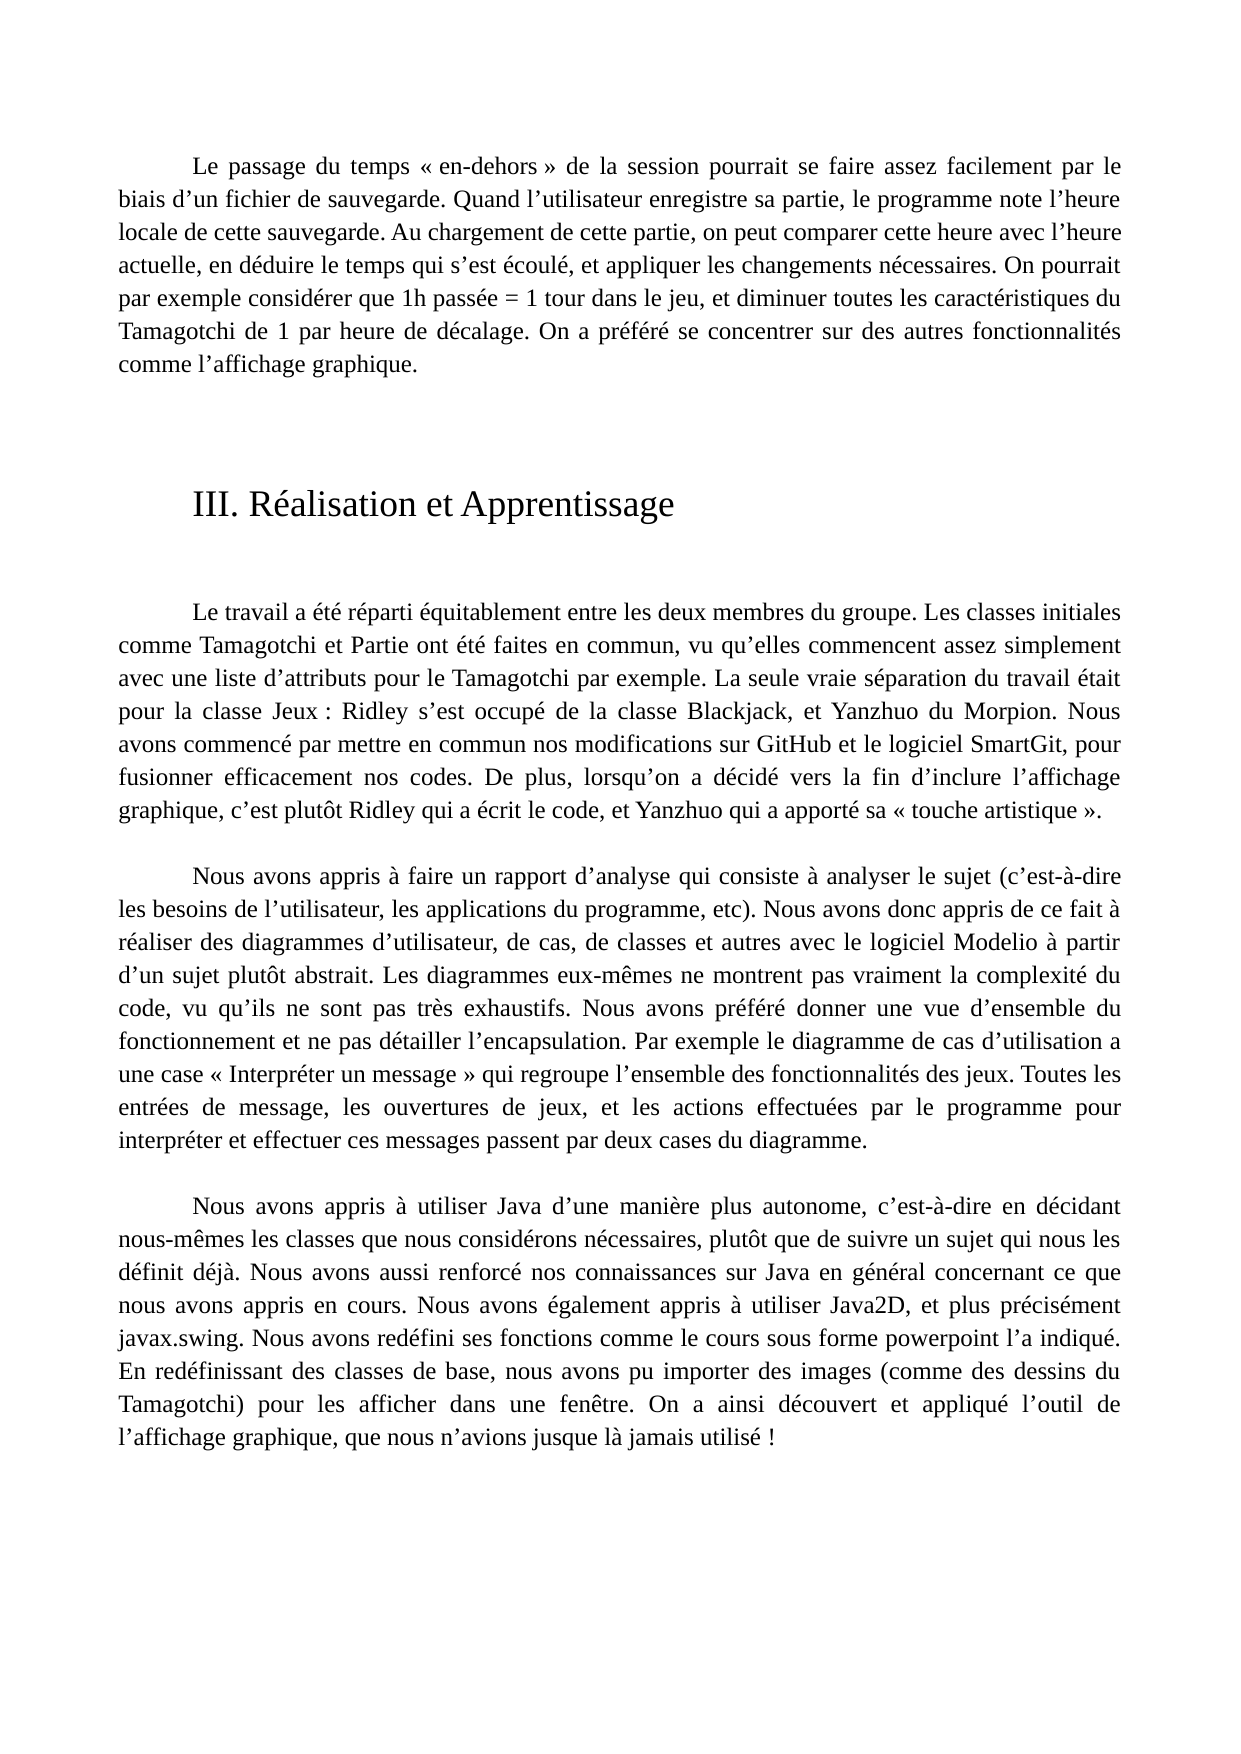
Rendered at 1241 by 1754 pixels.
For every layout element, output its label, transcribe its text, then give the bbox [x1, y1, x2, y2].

text III. Réalisation et Apprentissage [118, 481, 1122, 524]
text Le passage du temps « en-dehors » de la session pourrait se faire assez facilement par le biais d’un fichier de sauvegarde. Quand l’utilisateur enregistre sa partie, le programme note l’heure locale de cette sauvegarde. Au chargement de cette partie, on peut comparer cette heure avec l’heure actuelle, en déduire le temps qui s’est écoulé, et appliquer les changements nécessaires. On pourrait par exemple considérer que 1h passée = 1 tour dans le jeu, et diminuer toutes les caractéristiques du Tamagotchi de 1 par heure de décalage. On a préféré se concentrer sur des autres fonctionnalités comme l’affichage graphique. [118, 151, 1122, 378]
text Le travail a été réparti équitablement entre les deux membres du groupe. Les classes initiales comme Tamagotchi et Partie ont été faites en commun, vu qu’elles commencent assez simplement avec une liste d’attributs pour le Tamagotchi par exemple. La seule vraie séparation du travail était pour la classe Jeux : Ridley s’est occupé de la classe Blackjack, et Yanzhuo du Morpion. Nous avons commencé par mettre en commun nos modifications sur GitHub et le logiciel SmartGit, pour fusionner efficacement nos codes. De plus, lorsqu’on a décidé vers la fin d’inclure l’affichage graphique, c’est plutôt Ridley qui a écrit le code, et Yanzhuo qui a apporté sa « touche artistique ». [118, 597, 1122, 824]
text Nous avons appris à faire un rapport d’analyse qui consiste à analyser le sujet (c’est-à-dire les besoins de l’utilisateur, les applications du programme, etc). Nous avons donc appris de ce fait à réaliser des diagrammes d’utilisateur, de cas, de classes et autres avec le logiciel Modelio à partir d’un sujet plutôt abstrait. Les diagrammes eux-mêmes ne montrent pas vraiment la complexité du code, vu qu’ils ne sont pas très exhaustifs. Nous avons préféré donner une vue d’ensemble du fonctionnement et ne pas détailler l’encapsulation. Par exemple le diagramme de cas d’utilisation a une case « Interpréter un message » qui regroupe l’ensemble des fonctionnalités des jeux. Toutes les entrées de message, les ouvertures de jeux, et les actions effectuées par le programme pour interpréter et effectuer ces messages passent par deux cases du diagramme. [118, 861, 1122, 1154]
text Nous avons appris à utiliser Java d’une manière plus autonome, c’est-à-dire en décidant nous-mêmes les classes que nous considérons nécessaires, plutôt que de suivre un sujet qui nous les définit déjà. Nous avons aussi renforcé nos connaissances sur Java en général concernant ce que nous avons appris en cours. Nous avons également appris à utiliser Java2D, et plus précisément javax.swing. Nous avons redéfini ses fonctions comme le cours sous forme powerpoint l’a indiqué. En redéfinissant des classes de base, nous avons pu importer des images (comme des dessins du Tamagotchi) pour les afficher dans une fenêtre. On a ainsi découvert et appliqué l’outil de l’affichage graphique, que nous n’avions jusque là jamais utilisé ! [118, 1191, 1122, 1451]
